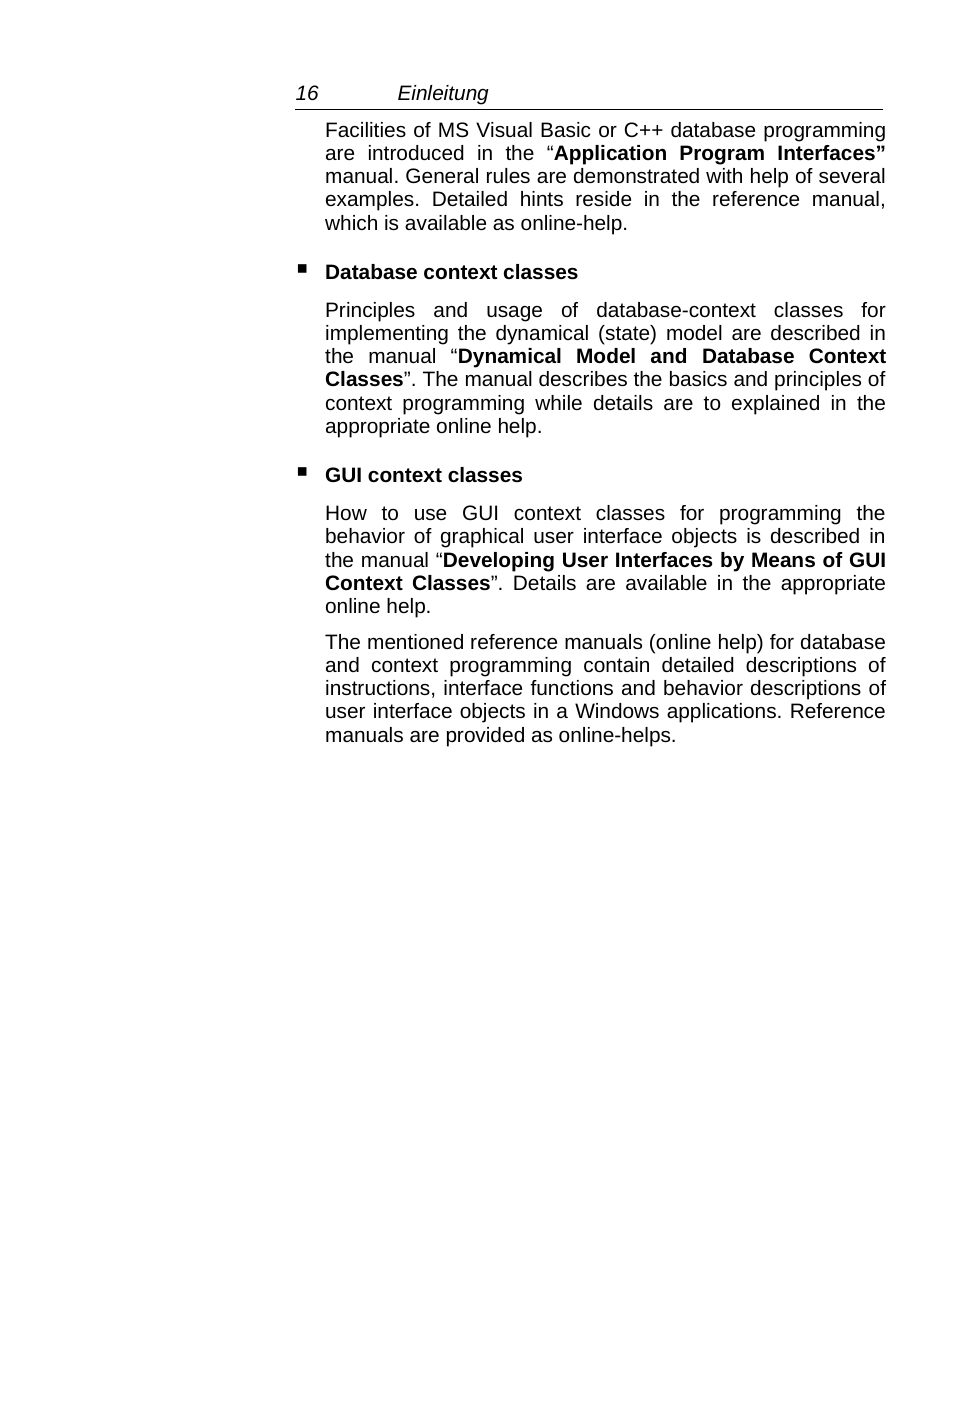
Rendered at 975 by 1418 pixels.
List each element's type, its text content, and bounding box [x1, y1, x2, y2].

list Database context classes [295, 259, 886, 286]
text Principles and usage of database-context classes for implementing the dynamical (state) model are described in the manual “Dynamical Model and Database Context Classes”. The manual describes the basics and principles of context programming while details are to explained in the appropriate online help. [325, 298, 886, 438]
list GUI context classes [295, 463, 886, 489]
text Facilities of MS Visual Basic or C++ database programming are introduced in the “Application Program Interfaces” manual. General rules are demonstrated with help of several examples. Detailed hints reside in the reference manual, which is available as online-help. [325, 118, 886, 234]
text The mentioned reference manuals (online help) for database and context programming contain detailed descriptions of instructions, interface functions and behavior descriptions of user interface objects in a Windows applications. Reference manuals are provided as online-helps. [325, 630, 886, 747]
text How to use GUI context classes for programming the behavior of graphical user interface objects is described in the manual “Developing User Interfaces by Means of GUI Context Classes”. Details are available in the appropriate online help. [325, 502, 886, 618]
